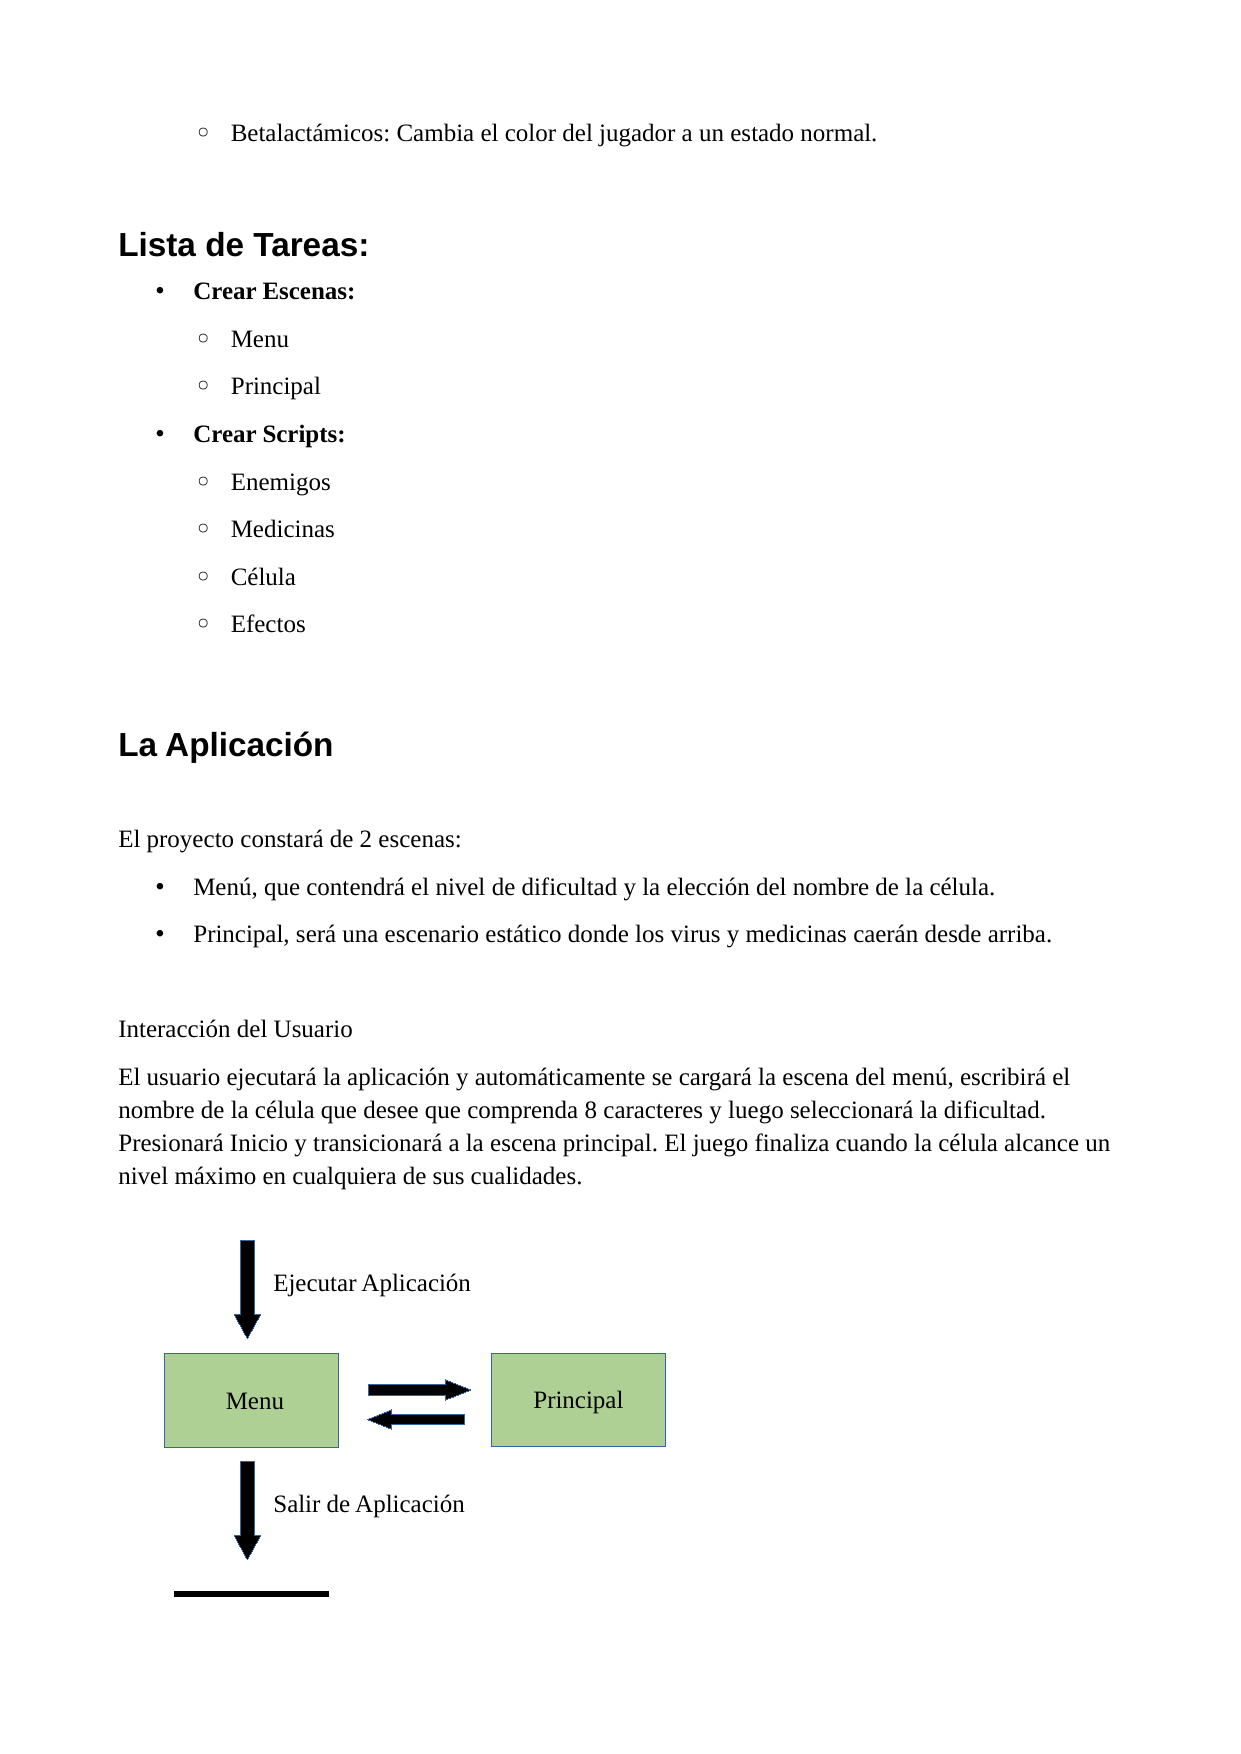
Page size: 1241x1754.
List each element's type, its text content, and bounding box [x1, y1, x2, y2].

list Crear Escenas: [156, 276, 1122, 305]
list Efectos [193, 609, 1122, 638]
list Crear Scripts: [156, 419, 1122, 448]
list Medicinas [193, 514, 1122, 543]
list Principal [193, 371, 1122, 400]
text Interacción del Usuario [118, 1014, 1122, 1043]
list Enemigos [193, 467, 1122, 495]
list Betalactámicos: Cambia el color del jugador a un estado normal. [193, 118, 1122, 147]
subtitle La Aplicación [118, 725, 1122, 764]
text El usuario ejecutará la aplicación y automáticamente se cargará la escena del menú, escribirá el nombre de la célula que desee que comprenda 8 caracteres y luego seleccionará la dificultad. Presionará Inicio y transicionará a la escena principal. El juego finaliza cuando la célula alcance un nivel máximo en cualquiera de sus cualidades. [118, 1062, 1122, 1190]
list Célula [193, 562, 1122, 591]
subtitle Lista de Tareas: [118, 225, 1122, 264]
list Menu [193, 324, 1122, 352]
list Principal, será una escenario estático donde los virus y medicinas caerán desde arriba. [156, 919, 1122, 948]
text El proyecto constará de 2 escenas: [118, 824, 1122, 853]
list Menú, que contendrá el nivel de dificultad y la elección del nombre de la célula. [156, 872, 1122, 900]
